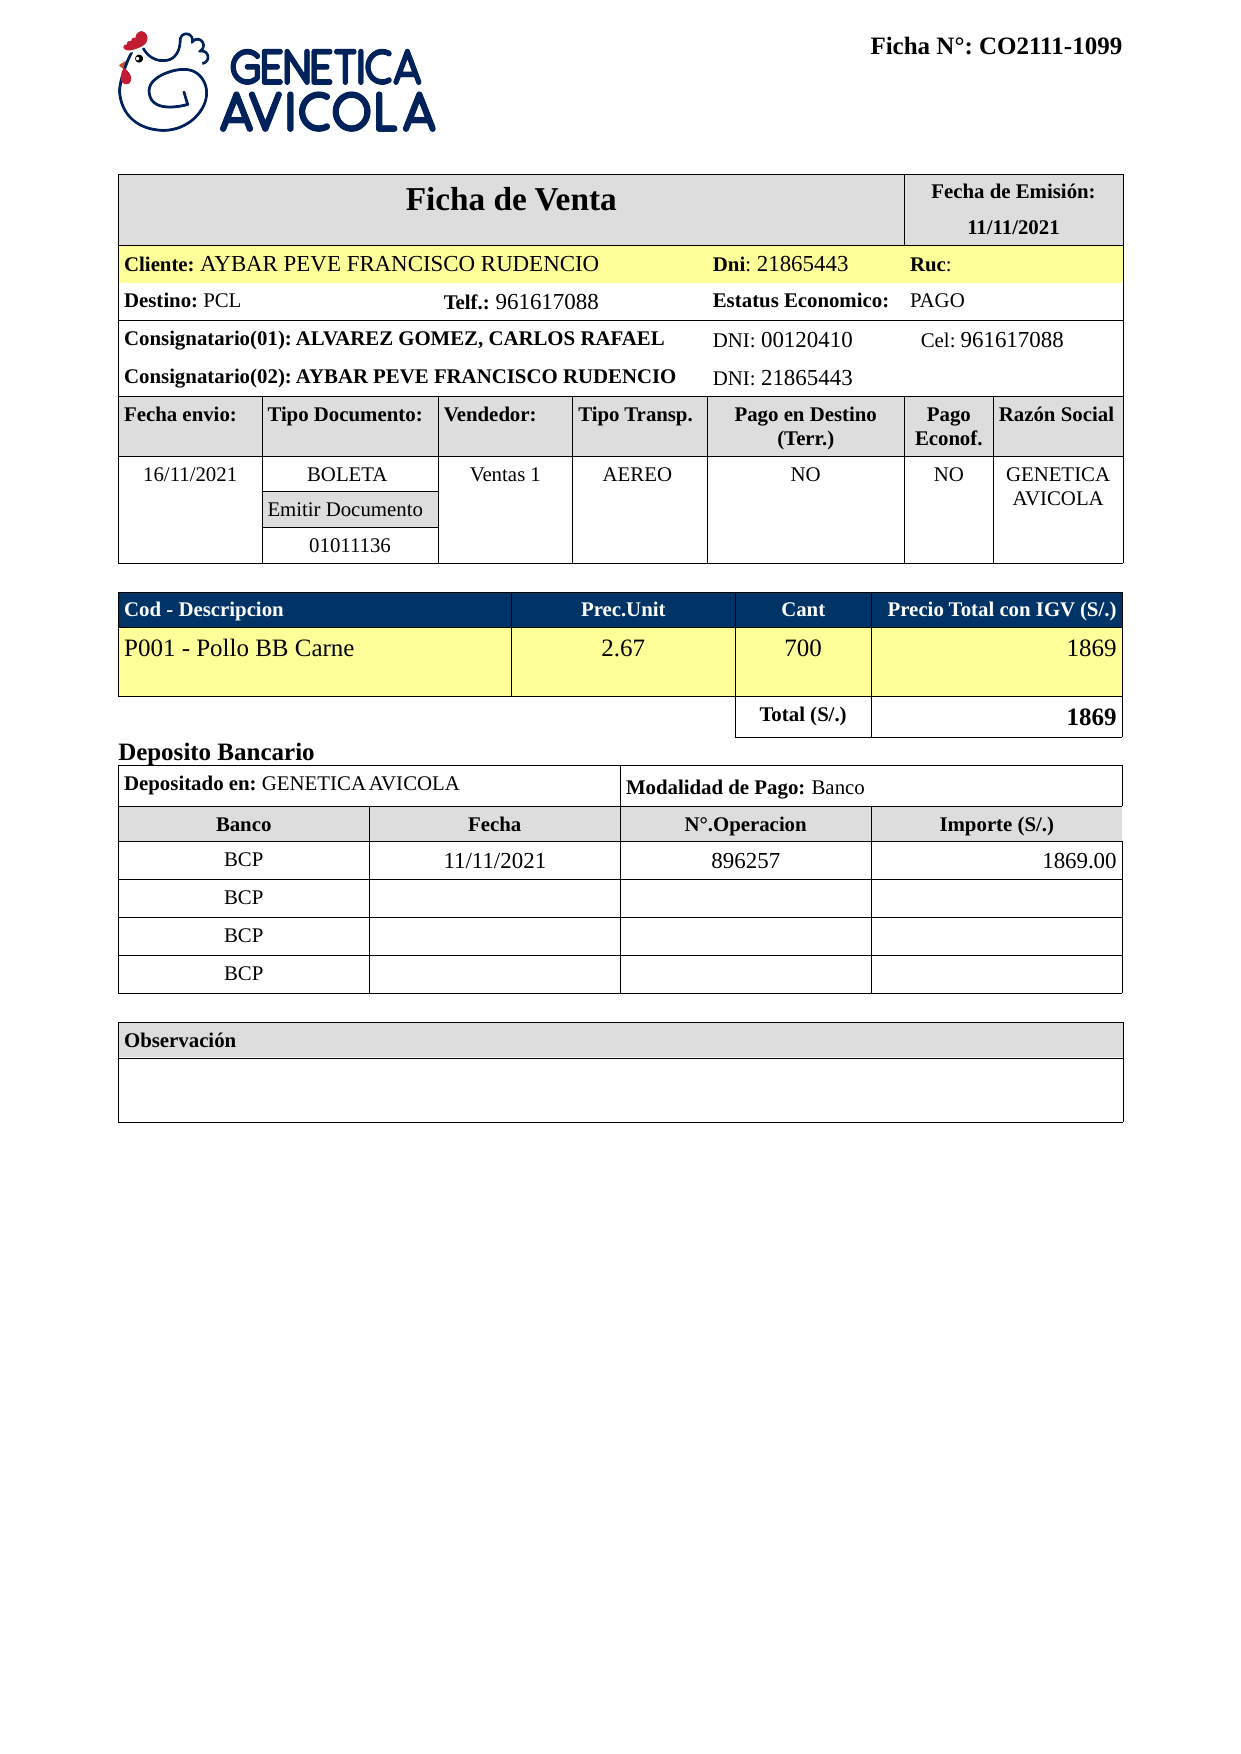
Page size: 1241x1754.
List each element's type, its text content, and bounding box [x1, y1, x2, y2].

table_cell [621, 956, 871, 993]
table_cell AEREO [573, 457, 707, 563]
table_cell [118, 697, 511, 737]
table_cell 1869.00 [872, 842, 1122, 879]
table_cell NO [708, 457, 904, 563]
table_header Fecha de Emisión: [905, 175, 1123, 209]
table_cell N°.Operacion [621, 807, 871, 841]
table_cell Fecha [370, 807, 620, 841]
table_header Depositado en: GENETICA AVICOLA [119, 766, 620, 806]
table_header Cant [736, 593, 871, 627]
table_cell Ventas 1 [439, 457, 572, 563]
table_cell Ruc: [904, 246, 1123, 283]
table_cell 16/11/2021 [119, 457, 262, 563]
table_cell Destino: PCL [119, 283, 438, 320]
picture [118, 31, 436, 132]
table_header Observación [119, 1023, 1123, 1057]
table_cell [511, 697, 735, 737]
table_cell Emitir Documento [263, 492, 438, 527]
table_cell BCP [119, 880, 369, 917]
table_cell Cliente: AYBAR PEVE FRANCISCO RUDENCIO [119, 246, 707, 283]
table_cell DNI: 21865443 [707, 358, 1123, 396]
table_cell 2.67 [512, 628, 735, 696]
table_cell PAGO [904, 283, 1123, 320]
table_cell [370, 918, 620, 955]
table_cell Fecha envio: [119, 397, 262, 456]
table_cell BCP [119, 918, 369, 955]
table_cell 896257 [621, 842, 871, 879]
table_cell [621, 880, 871, 917]
table_cell 1869 [872, 628, 1122, 696]
table_cell P001 - Pollo BB Carne [119, 628, 511, 696]
table_cell Banco [119, 807, 369, 841]
table_cell 11/11/2021 [370, 842, 620, 879]
table_cell DNI: 00120410 [707, 321, 915, 358]
table_cell [872, 956, 1122, 993]
table_cell BOLETA [263, 457, 438, 491]
table_cell Tipo Transp. [573, 397, 707, 456]
table_cell Importe (S/.) [872, 807, 1122, 841]
table_cell BCP [119, 956, 369, 993]
table_cell Telf.: 961617088 [438, 283, 707, 320]
table_cell Consignatario(01): ALVAREZ GOMEZ, CARLOS RAFAEL [119, 321, 707, 358]
table_header Precio Total con IGV (S/.) [872, 593, 1122, 627]
table_cell Razón Social [994, 397, 1123, 456]
table_cell [370, 956, 620, 993]
table_cell [370, 880, 620, 917]
table_header Cod - Descripcion [119, 593, 511, 627]
table_cell [872, 880, 1122, 917]
table_cell Vendedor: [439, 397, 572, 456]
table_cell Pago Econof. [905, 397, 993, 456]
table_header Prec.Unit [512, 593, 735, 627]
table_cell 11/11/2021 [905, 209, 1123, 245]
table_cell 700 [736, 628, 871, 696]
table_cell Tipo Documento: [263, 397, 438, 456]
table_cell Pago en Destino (Terr.) [708, 397, 904, 456]
table_cell 01011136 [263, 528, 438, 563]
table_header Modalidad de Pago: Banco [621, 766, 1122, 806]
table_cell Total (S/.) [736, 697, 871, 737]
table_cell Cel: 961617088 [915, 321, 1123, 358]
table_cell Estatus Economico: [707, 283, 904, 320]
table_cell Consignatario(02): AYBAR PEVE FRANCISCO RUDENCIO [119, 358, 707, 396]
table_cell NO [905, 457, 993, 563]
table_cell [119, 1059, 1123, 1122]
table_cell 1869 [872, 697, 1122, 737]
text Deposito Bancario [118, 737, 1122, 765]
table_header Ficha de Venta [119, 175, 904, 245]
table_cell [872, 918, 1122, 955]
table_cell [621, 918, 871, 955]
table_cell GENETICA AVICOLA [994, 457, 1123, 563]
table_cell Dni: 21865443 [707, 246, 904, 283]
table_cell BCP [119, 842, 369, 879]
